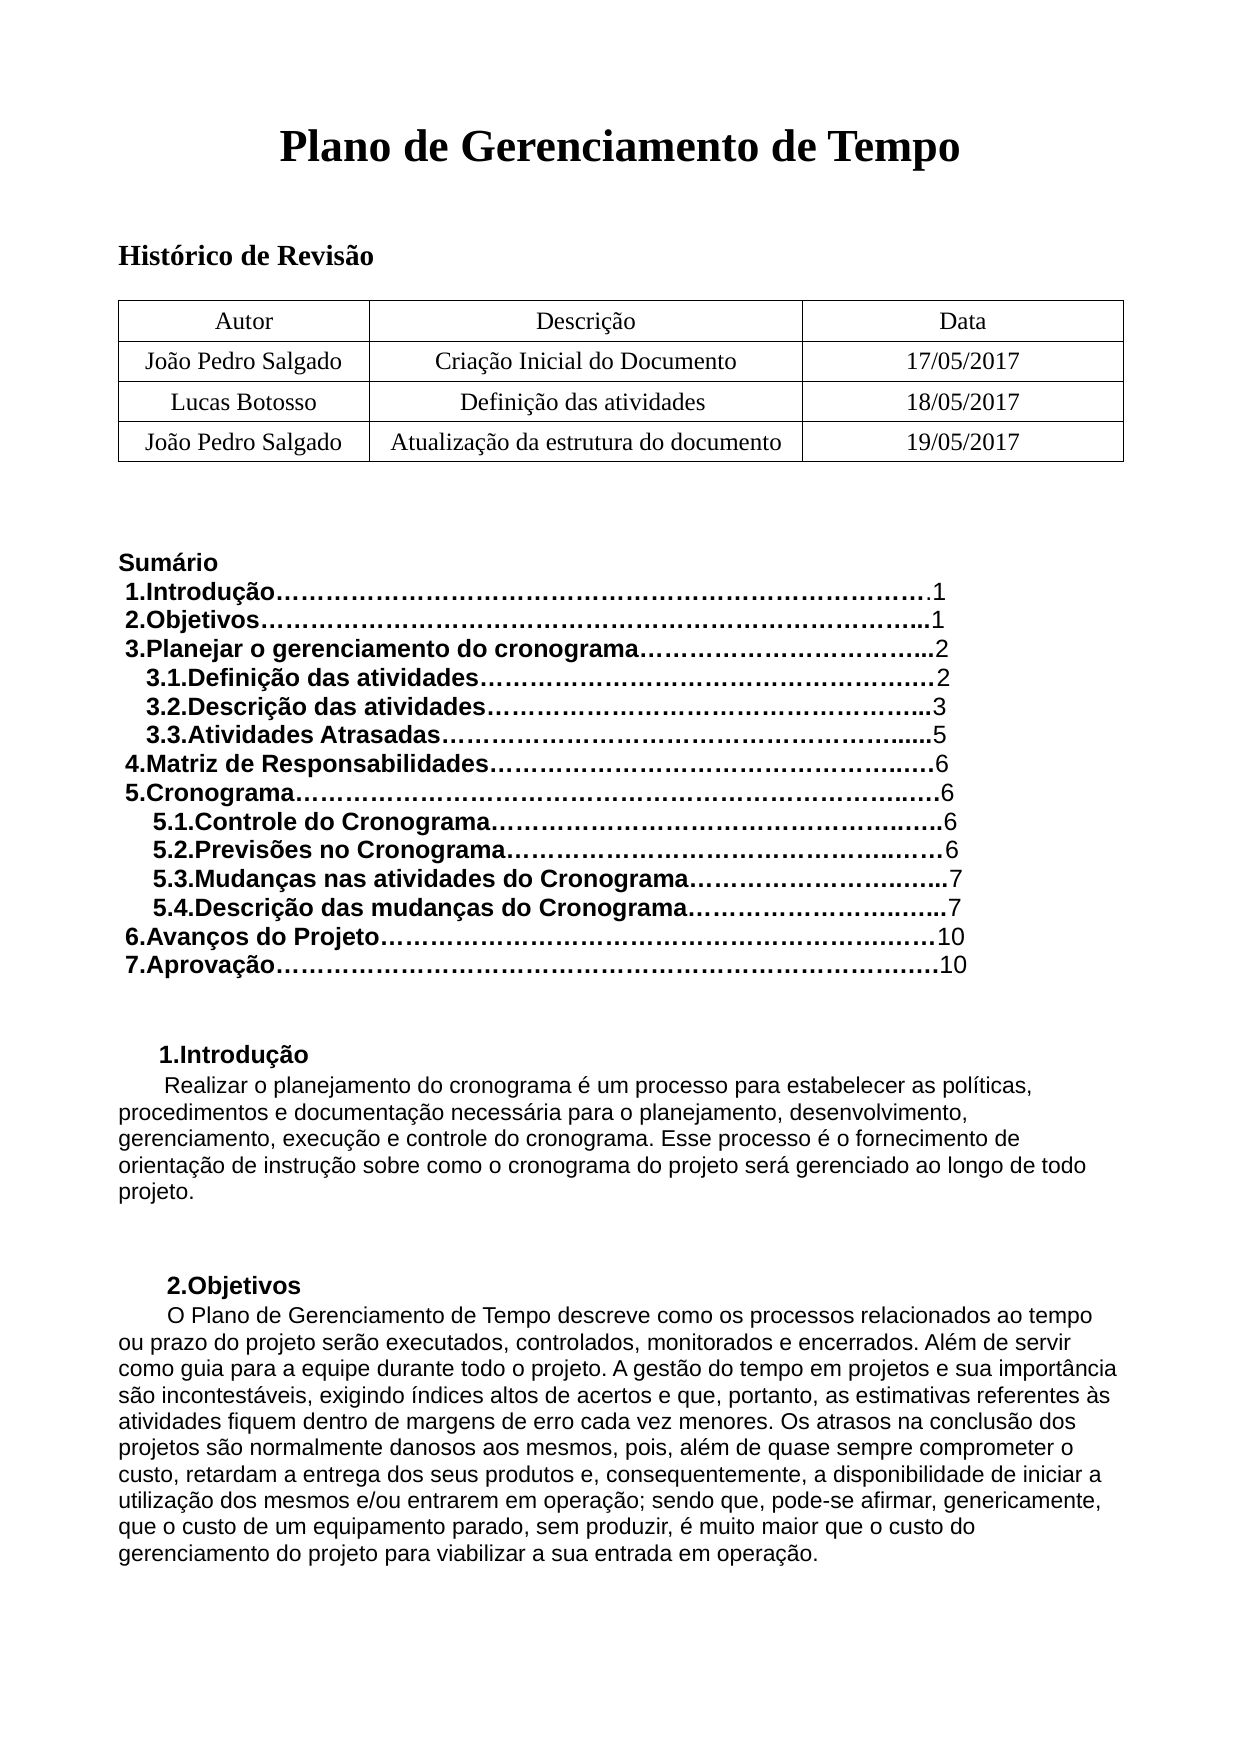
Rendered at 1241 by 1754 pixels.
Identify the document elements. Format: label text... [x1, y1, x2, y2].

table_cell Definição das atividades [370, 382, 802, 421]
table_header Data [803, 301, 1123, 341]
text Plano de Gerenciamento de Tempo [118, 118, 1122, 171]
text 5.4.Descrição das mudanças do Cronograma……………………..…...7 [118, 893, 1122, 922]
text Sumário [118, 548, 1122, 577]
table_cell 19/05/2017 [803, 422, 1123, 461]
text 2.Objetivos……………………………………………………………………...1 [118, 605, 1122, 634]
text 4.Matriz de Responsabilidades…………………………………………..….6 [118, 749, 1122, 778]
text 3.2.Descrição das atividades……………………………………………...3 [118, 692, 1122, 720]
table_header Descrição [370, 301, 802, 341]
table_cell João Pedro Salgado [119, 342, 369, 381]
table_header Autor [119, 301, 369, 341]
table_cell 17/05/2017 [803, 342, 1123, 381]
table_cell Atualização da estrutura do documento [370, 422, 802, 461]
table_cell João Pedro Salgado [119, 422, 369, 461]
text 3.1.Definição das atividades…………………………………………….…2 [118, 663, 1122, 692]
text 1.Introdução [118, 1037, 1122, 1070]
text 7.Aprovação………………………………………………………………….….10 [118, 950, 1122, 979]
text 3.3.Atividades Atrasadas………………………………………………......5 [118, 720, 1122, 749]
text Realizar o planejamento do cronograma é um processo para estabelecer as políticas, procedimentos e documentação necessária para o planejamento, desenvolvimento, gerenciamento, execução e controle do cronograma. Esse processo é o fornecimento de orientação de instrução sobre como o cronograma do projeto será gerenciado ao longo de todo projeto. [118, 1070, 1122, 1204]
table_cell Lucas Botosso [119, 382, 369, 421]
text 5.2.Previsões no Cronograma………………………………………..……6 [118, 835, 1122, 864]
text 5.Cronograma………………………………………………………………..….6 [118, 778, 1122, 807]
text 5.3.Mudanças nas atividades do Cronograma……………………..…...7 [118, 864, 1122, 893]
table_cell Criação Inicial do Documento [370, 342, 802, 381]
text Histórico de Revisão [118, 238, 1122, 271]
text 2.Objetivos [118, 1271, 1122, 1300]
text 1.Introdução…………………………………………………………………….1 [118, 577, 1122, 605]
table_cell 18/05/2017 [803, 382, 1123, 421]
text 6.Avanços do Projeto…………………………………………………….……10 [118, 922, 1122, 950]
text 3.Planejar o gerenciamento do cronograma……………………………...2 [118, 634, 1122, 663]
text O Plano de Gerenciamento de Tempo descreve como os processos relacionados ao tempo ou prazo do projeto serão executados, controlados, monitorados e encerrados. Além de servir como guia para a equipe durante todo o projeto. A gestão do tempo em projetos e sua importância são incontestáveis, exigindo índices altos de acertos e que, portanto, as estimativas referentes às atividades fiquem dentro de margens de erro cada vez menores. Os atrasos na conclusão dos projetos são normalmente danosos aos mesmos, pois, além de quase sempre comprometer o custo, retardam a entrega dos seus produtos e, consequentemente, a disponibilidade de iniciar a utilização dos mesmos e/ou entrarem em operação; sendo que, pode-se afirmar, genericamente, que o custo de um equipamento parado, sem produzir, é muito maior que o custo do gerenciamento do projeto para viabilizar a sua entrada em operação. [118, 1300, 1122, 1566]
text 5.1.Controle do Cronograma…………………………………………..…..6 [118, 807, 1122, 835]
